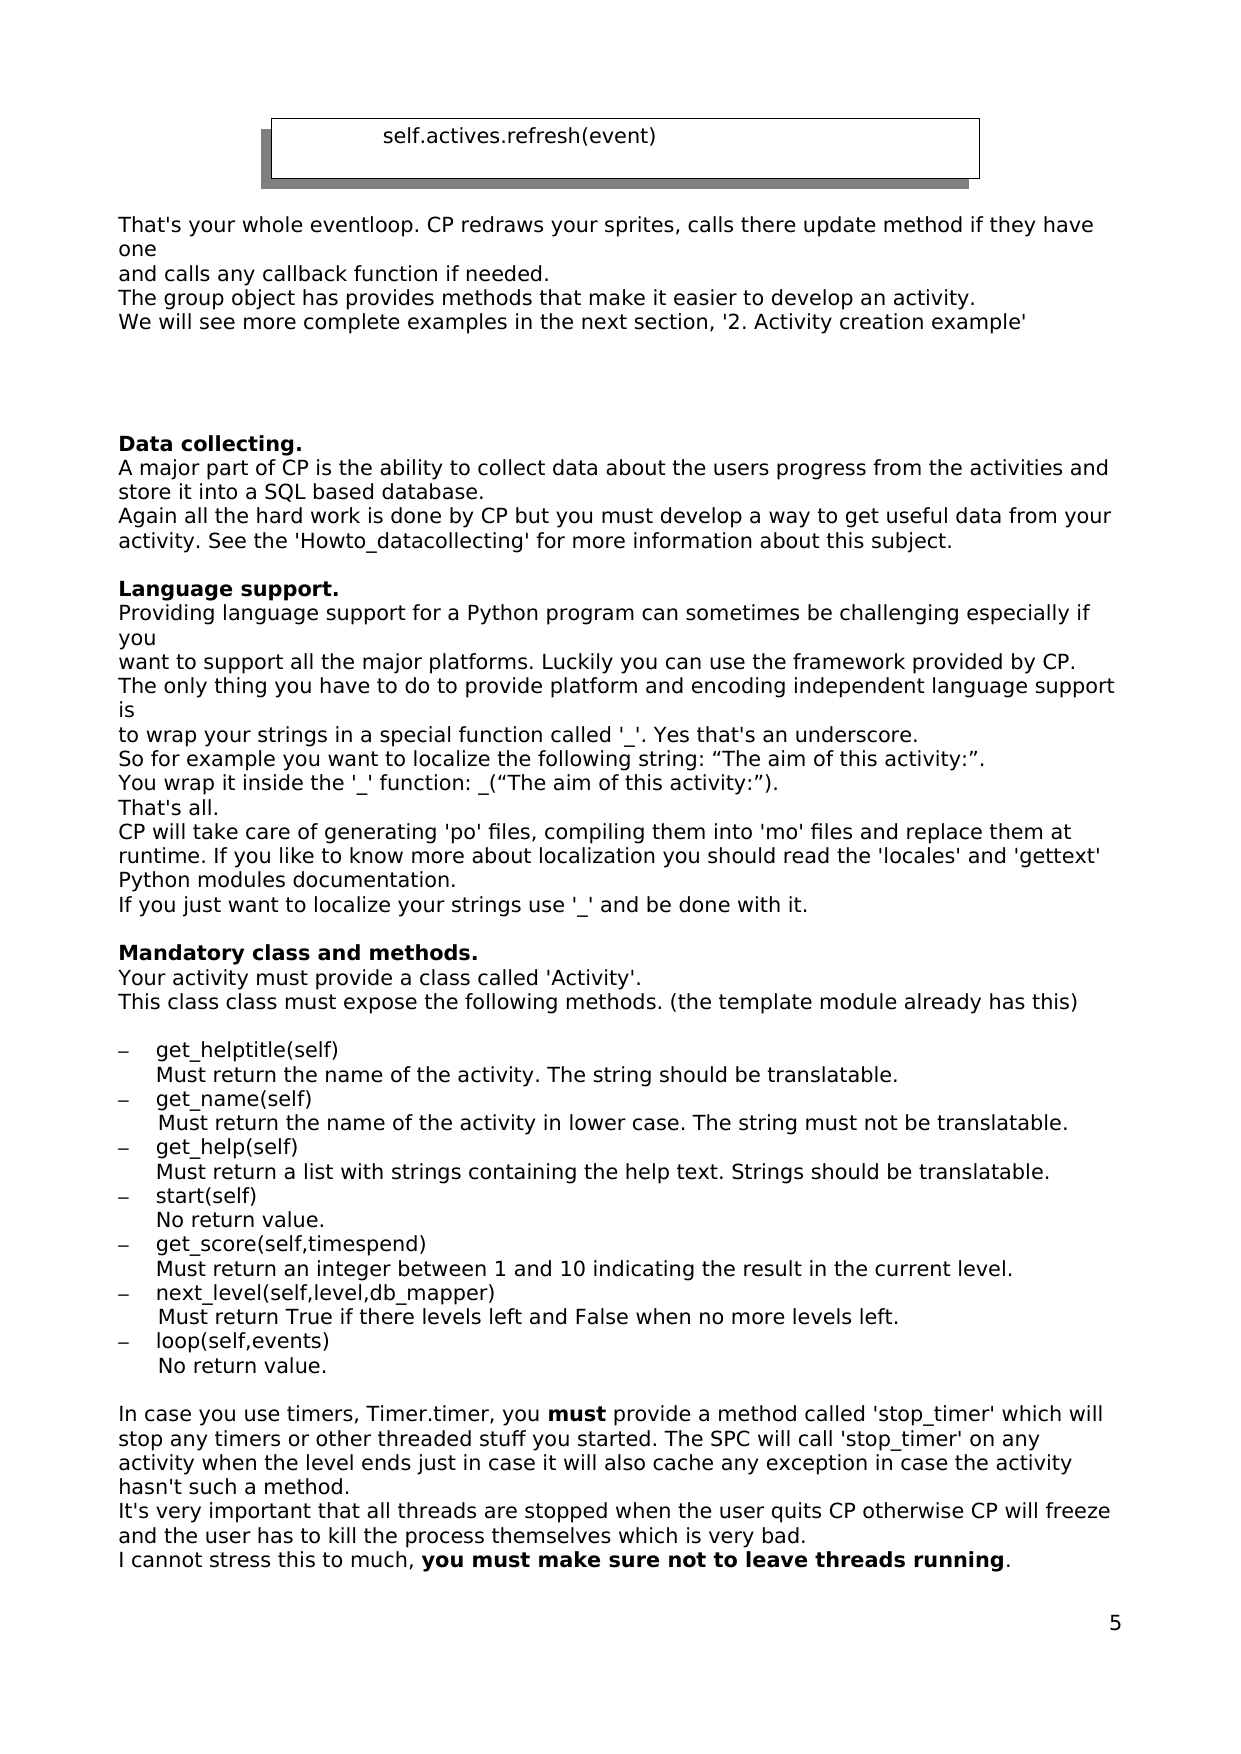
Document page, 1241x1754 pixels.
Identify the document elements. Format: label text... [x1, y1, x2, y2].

list No return value. [118, 1208, 1122, 1232]
text That's your whole eventloop. CP redraws your sprites, calls there update method if they have one [118, 213, 1122, 262]
text It's very important that all threads are stopped when the user quits CP otherwise CP will freeze and the user has to kill the process themselves which is very bad. [118, 1499, 1122, 1548]
list get_name(self) [118, 1087, 1122, 1111]
table_header self.actives.refresh(event) [272, 119, 979, 178]
text stop any timers or other threaded stuff you started. The SPC will call 'stop_timer' on any activity when the level ends just in case it will also cache any exception in case the activity hasn't such a method. [118, 1427, 1122, 1499]
list loop(self,events) [118, 1329, 1122, 1354]
list start(self) [118, 1184, 1122, 1208]
text Must return True if there levels left and False when no more levels left. [118, 1305, 1122, 1329]
text So for example you want to localize the following string: “The aim of this activity:”. [118, 747, 1122, 771]
text Language support. [118, 577, 1122, 601]
text and calls any callback function if needed. [118, 262, 1122, 286]
text Mandatory class and methods. [118, 941, 1122, 966]
text to wrap your strings in a special function called '_'. Yes that's an underscore. [118, 723, 1122, 747]
text A major part of CP is the ability to collect data about the users progress from the activities and store it into a SQL based database. [118, 456, 1122, 504]
text Your activity must provide a class called 'Activity'. [118, 966, 1122, 990]
text Data collecting. [118, 432, 1122, 456]
text CP will take care of generating 'po' files, compiling them into 'mo' files and replace them at [118, 820, 1122, 844]
list get_help(self) [118, 1135, 1122, 1160]
text We will see more complete examples in the next section, '2. Activity creation example' [118, 310, 1122, 334]
text The only thing you have to do to provide platform and encoding independent language support is [118, 674, 1122, 723]
text want to support all the major platforms. Luckily you can use the framework provided by CP. [118, 650, 1122, 674]
text runtime. If you like to know more about localization you should read the 'locales' and 'gettext' Python modules documentation. [118, 844, 1122, 893]
text If you just want to localize your strings use '_' and be done with it. [118, 893, 1122, 917]
text No return value. [118, 1354, 1122, 1378]
text Providing language support for a Python program can sometimes be challenging especially if you [118, 601, 1122, 650]
text Must return the name of the activity in lower case. The string must not be translatable. [118, 1111, 1122, 1135]
list Must return an integer between 1 and 10 indicating the result in the current level. [118, 1257, 1122, 1281]
text That's all. [118, 796, 1122, 820]
list Must return the name of the activity. The string should be translatable. [118, 1063, 1122, 1087]
text Again all the hard work is done by CP but you must develop a way to get useful data from your activity. See the 'Howto_datacollecting' for more information about this subject. [118, 504, 1122, 553]
list get_helptitle(self) [118, 1038, 1122, 1063]
text You wrap it inside the '_' function: _(“The aim of this activity:”). [118, 771, 1122, 796]
text I cannot stress this to much, you must make sure not to leave threads running. [118, 1548, 1122, 1572]
text In case you use timers, Timer.timer, you must provide a method called 'stop_timer' which will [118, 1402, 1122, 1427]
text This class class must expose the following methods. (the template module already has this) [118, 990, 1122, 1014]
text The group object has provides methods that make it easier to develop an activity. [118, 286, 1122, 310]
list get_score(self,timespend) [118, 1232, 1122, 1257]
list next_level(self,level,db_mapper) [118, 1281, 1122, 1305]
list Must return a list with strings containing the help text. Strings should be translatable. [118, 1160, 1122, 1184]
